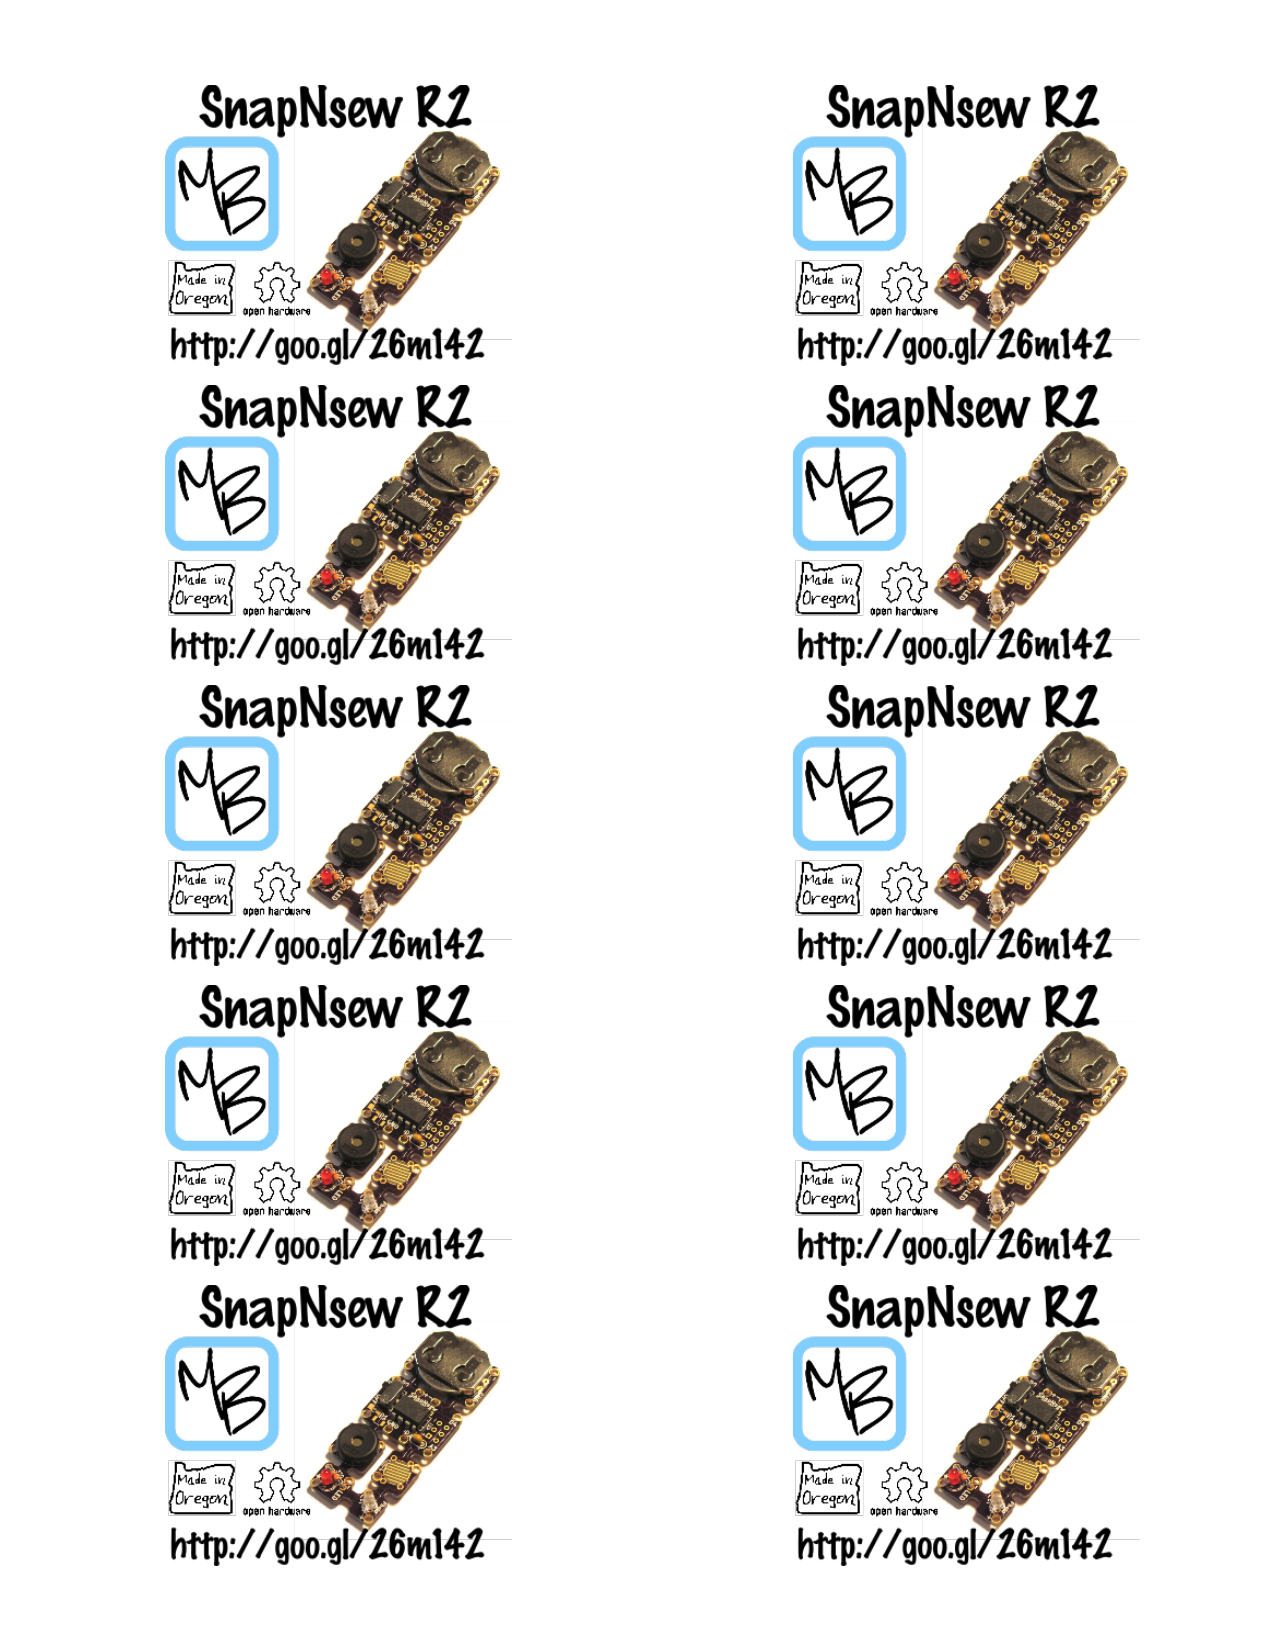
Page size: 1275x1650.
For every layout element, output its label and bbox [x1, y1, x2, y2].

table_header [646, 75, 1257, 375]
picture [165, 385, 512, 666]
table_cell [646, 375, 1257, 675]
table_header [19, 75, 618, 375]
table_cell [646, 975, 1257, 1275]
table_header [618, 75, 646, 1575]
table_cell [646, 1275, 1257, 1575]
picture [165, 685, 512, 966]
table_cell [19, 975, 618, 1275]
picture [792, 1285, 1140, 1566]
picture [165, 85, 512, 366]
picture [165, 985, 512, 1266]
picture [792, 85, 1140, 366]
table_cell [19, 375, 618, 675]
picture [792, 385, 1140, 666]
table_cell [19, 1275, 618, 1575]
picture [792, 985, 1140, 1266]
picture [792, 685, 1140, 966]
table_cell [19, 675, 618, 975]
table_cell [646, 675, 1257, 975]
picture [165, 1285, 512, 1566]
